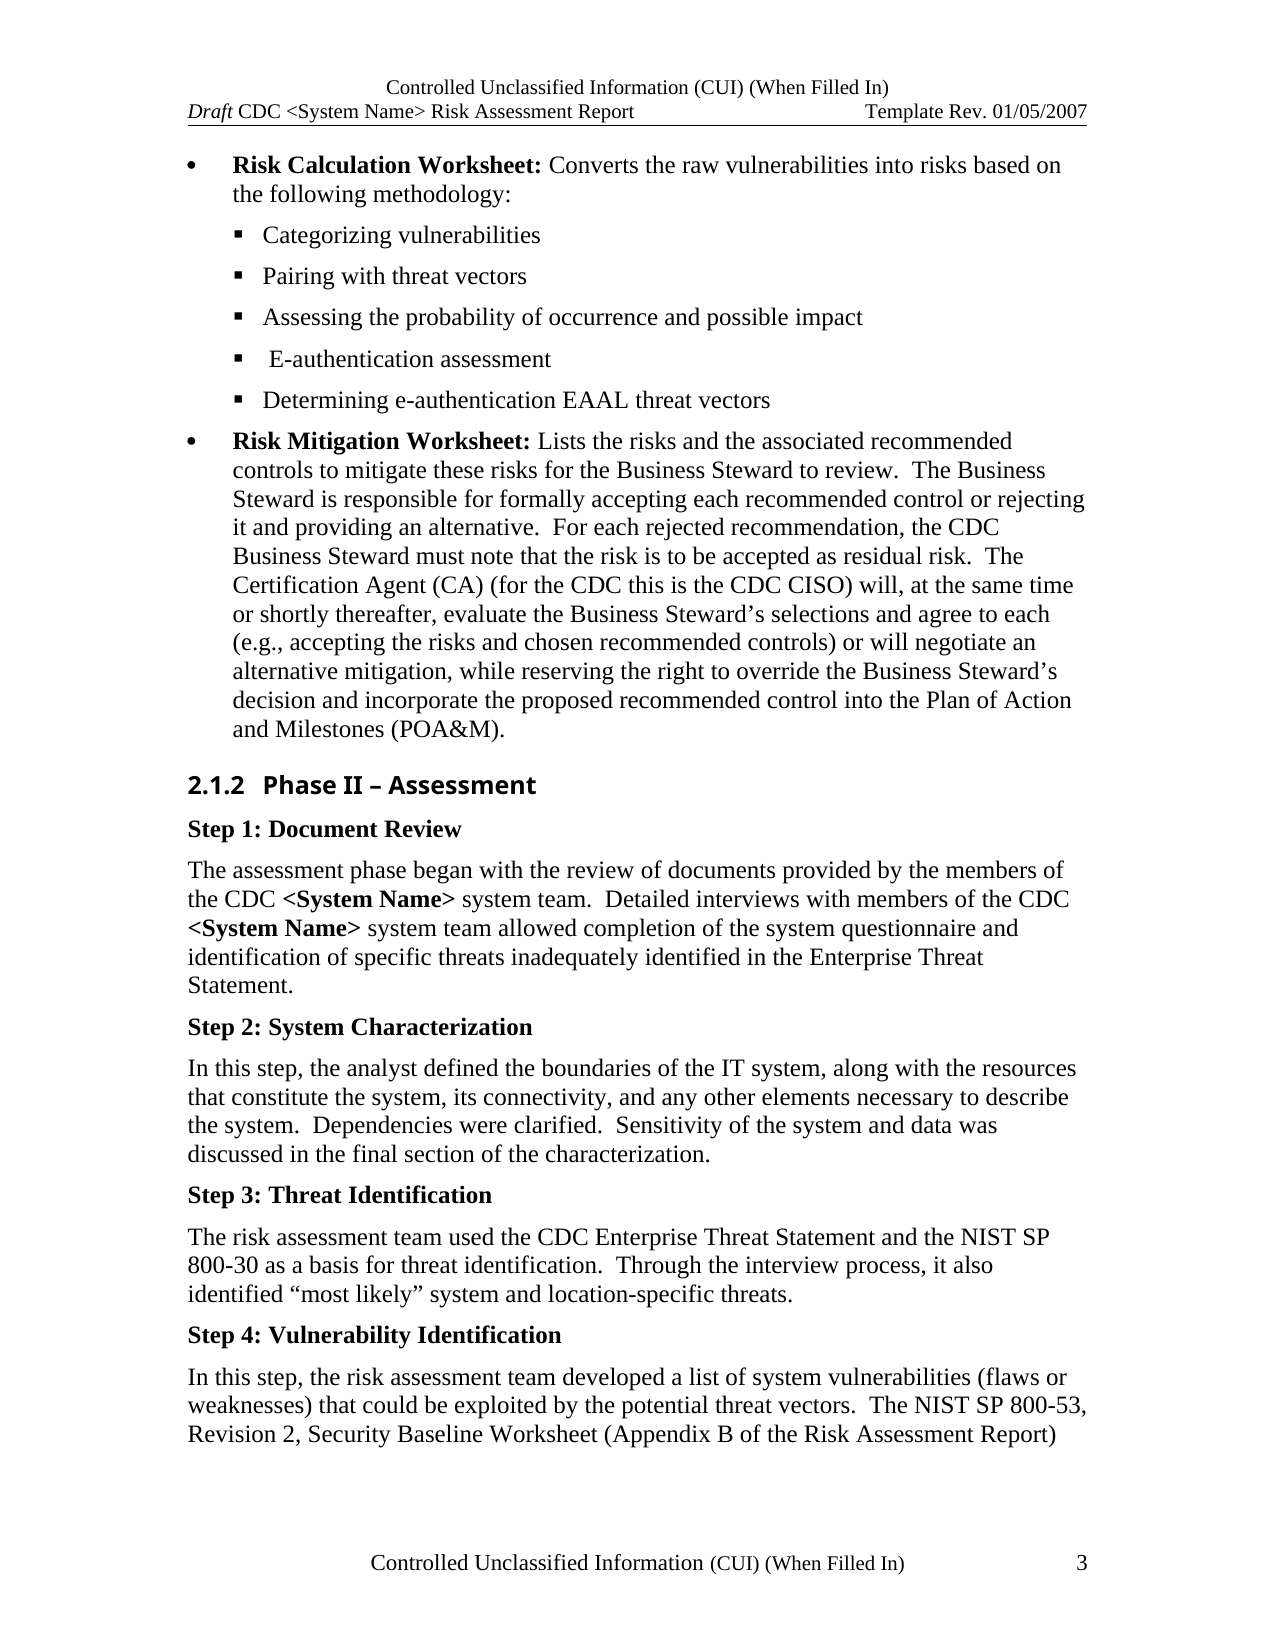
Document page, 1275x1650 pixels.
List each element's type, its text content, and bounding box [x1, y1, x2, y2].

subtitle Phase II – Assessment [187, 767, 1087, 802]
text Step 1: Document Review [187, 814, 1087, 843]
text Step 3: Threat Identification [187, 1180, 1087, 1209]
list Categorizing vulnerabilities [232, 220, 1087, 249]
text The assessment phase began with the review of documents provided by the members of the CDC <System Name> system team. Detailed interviews with members of the CDC <System Name> system team allowed completion of the system questionnaire and identification of specific threats inadequately identified in the Enterprise Threat Statement. [187, 855, 1087, 999]
text The risk assessment team used the CDC Enterprise Threat Statement and the NIST SP 800-30 as a basis for threat identification. Through the interview process, it also identified “most likely” system and location-specific threats. [187, 1222, 1087, 1308]
text In this step, the risk assessment team developed a list of system vulnerabilities (flaws or weaknesses) that could be exploited by the potential threat vectors. The NIST SP 800-53, Revision 2, Security Baseline Worksheet (Appendix B of the Risk Assessment Report) [187, 1362, 1087, 1448]
list Pairing with threat vectors [232, 261, 1087, 290]
list Risk Mitigation Worksheet: Lists the risks and the associated recommended controls to mitigate these risks for the Business Steward to review. The Business Steward is responsible for formally accepting each recommended control or rejecting it and providing an alternative. For each rejected recommendation, the CDC Business Steward must note that the risk is to be accepted as residual risk. The Certification Agent (CA) (for the CDC this is the CDC CISO) will, at the same time or shortly thereafter, evaluate the Business Steward’s selections and agree to each (e.g., accepting the risks and chosen recommended controls) or will negotiate an alternative mitigation, while reserving the right to override the Business Steward’s decision and incorporate the proposed recommended control into the Plan of Action and Milestones (POA&M). [187, 426, 1087, 742]
text In this step, the analyst defined the boundaries of the IT system, along with the resources that constitute the system, its connectivity, and any other elements necessary to describe the system. Dependencies were clarified. Sensitivity of the system and data was discussed in the final section of the characterization. [187, 1053, 1087, 1168]
list Determining e-authentication EAAL threat vectors [232, 385, 1087, 414]
list E-authentication assessment [232, 344, 1087, 372]
list Risk Calculation Worksheet: Converts the raw vulnerabilities into risks based on the following methodology: [187, 150, 1087, 207]
text Step 4: Vulnerability Identification [187, 1320, 1087, 1349]
text Step 2: System Characterization [187, 1012, 1087, 1040]
list Assessing the probability of occurrence and possible impact [232, 302, 1087, 331]
